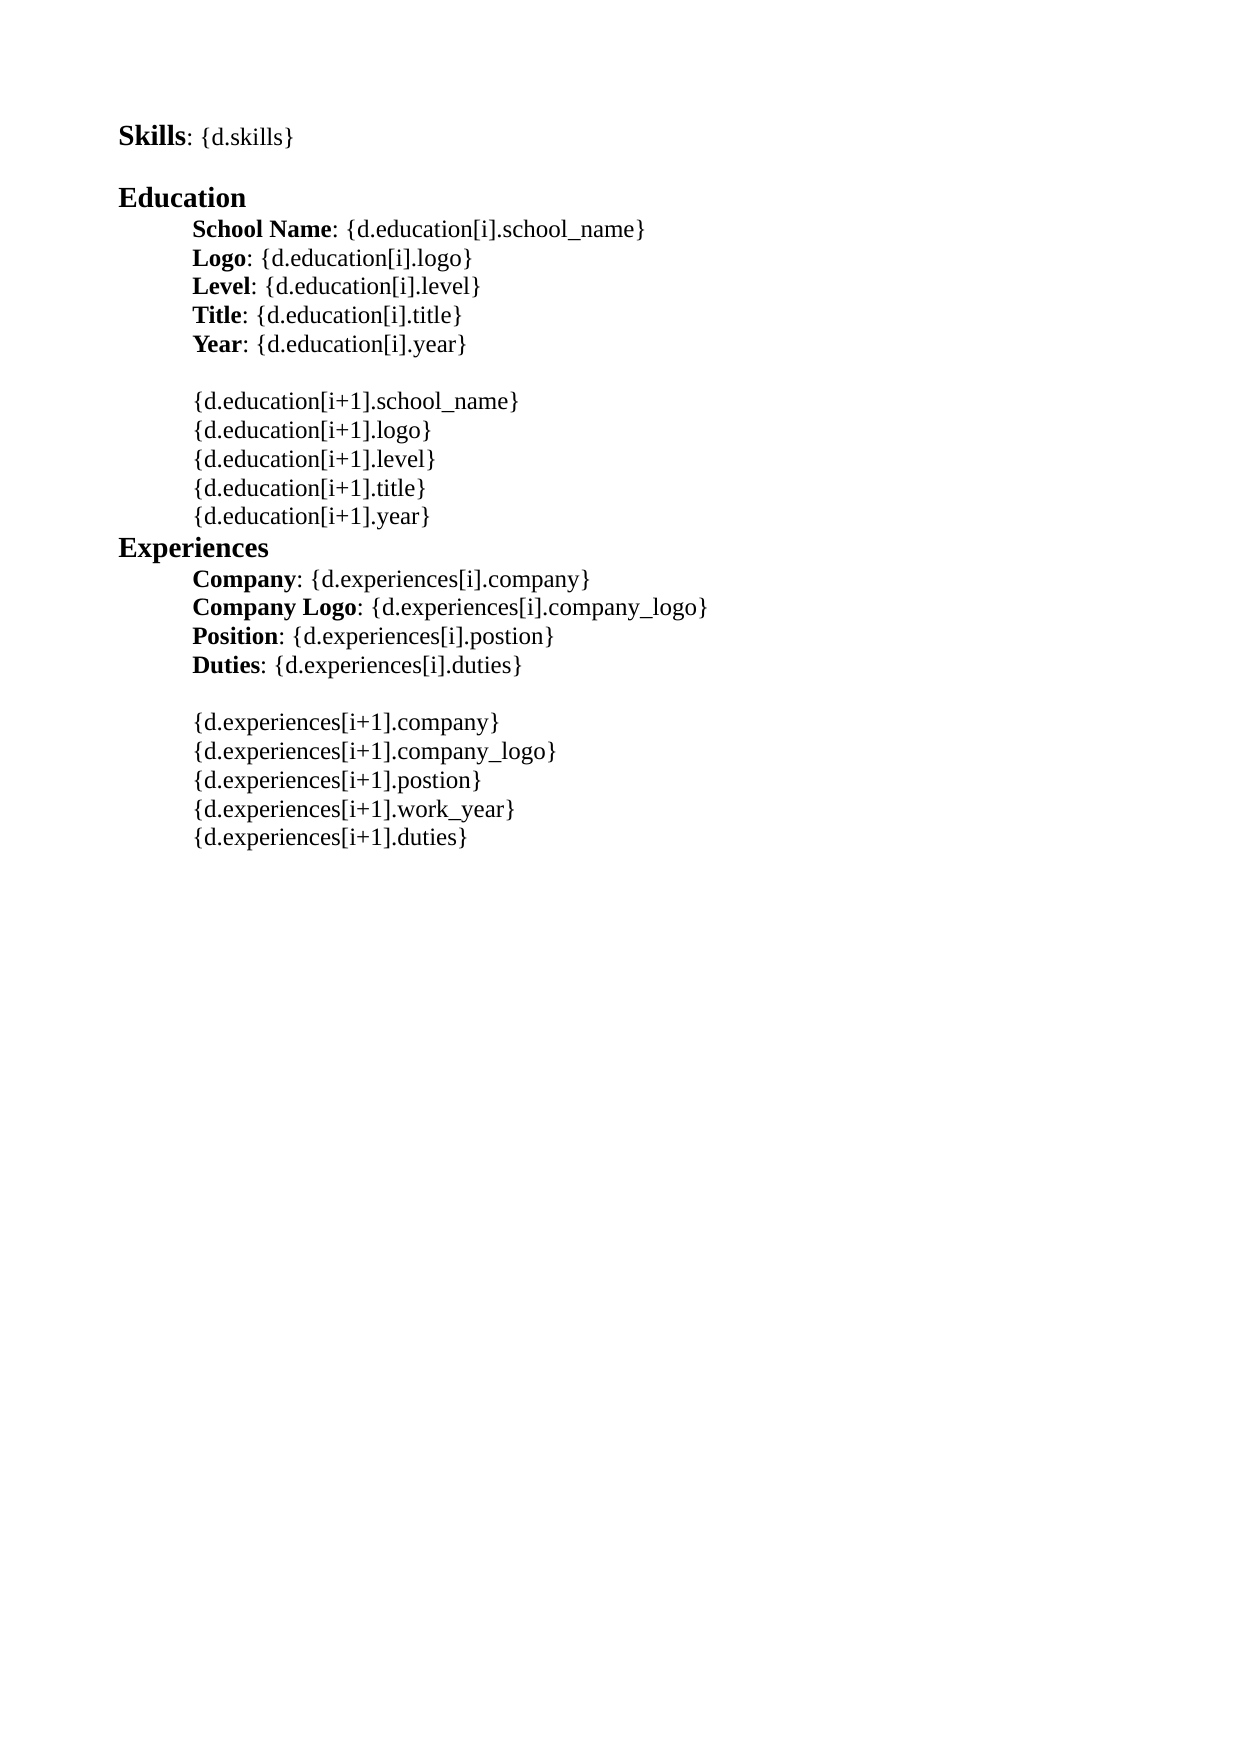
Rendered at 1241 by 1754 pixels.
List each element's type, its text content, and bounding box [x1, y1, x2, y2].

text Logo: {d.education[i].logo} [118, 243, 1122, 271]
text Company Logo: {d.experiences[i].company_logo} [118, 592, 1122, 621]
text Experiences [118, 530, 1122, 564]
text {d.experiences[i+1].postion} [118, 765, 1122, 794]
text {d.education[i+1].level} [118, 444, 1122, 473]
text {d.experiences[i+1].company_logo} [118, 736, 1122, 765]
text Title: {d.education[i].title} [118, 300, 1122, 329]
text Position: {d.experiences[i].postion} [118, 621, 1122, 650]
text Company: {d.experiences[i].company} [118, 564, 1122, 592]
text {d.education[i+1].logo} [118, 415, 1122, 444]
text Year: {d.education[i].year} [118, 329, 1122, 358]
text Level: {d.education[i].level} [118, 271, 1122, 300]
text School Name: {d.education[i].school_name} [118, 214, 1122, 243]
text {d.experiences[i+1].company} [118, 707, 1122, 736]
text {d.education[i+1].title} [118, 473, 1122, 501]
text {d.experiences[i+1].work_year} [118, 794, 1122, 822]
text Education [118, 180, 1122, 214]
text Duties: {d.experiences[i].duties} [118, 650, 1122, 679]
text {d.education[i+1].school_name} [118, 386, 1122, 415]
text {d.education[i+1].year} [118, 501, 1122, 530]
text Skills: {d.skills} [118, 118, 1122, 152]
text {d.experiences[i+1].duties} [118, 822, 1122, 851]
